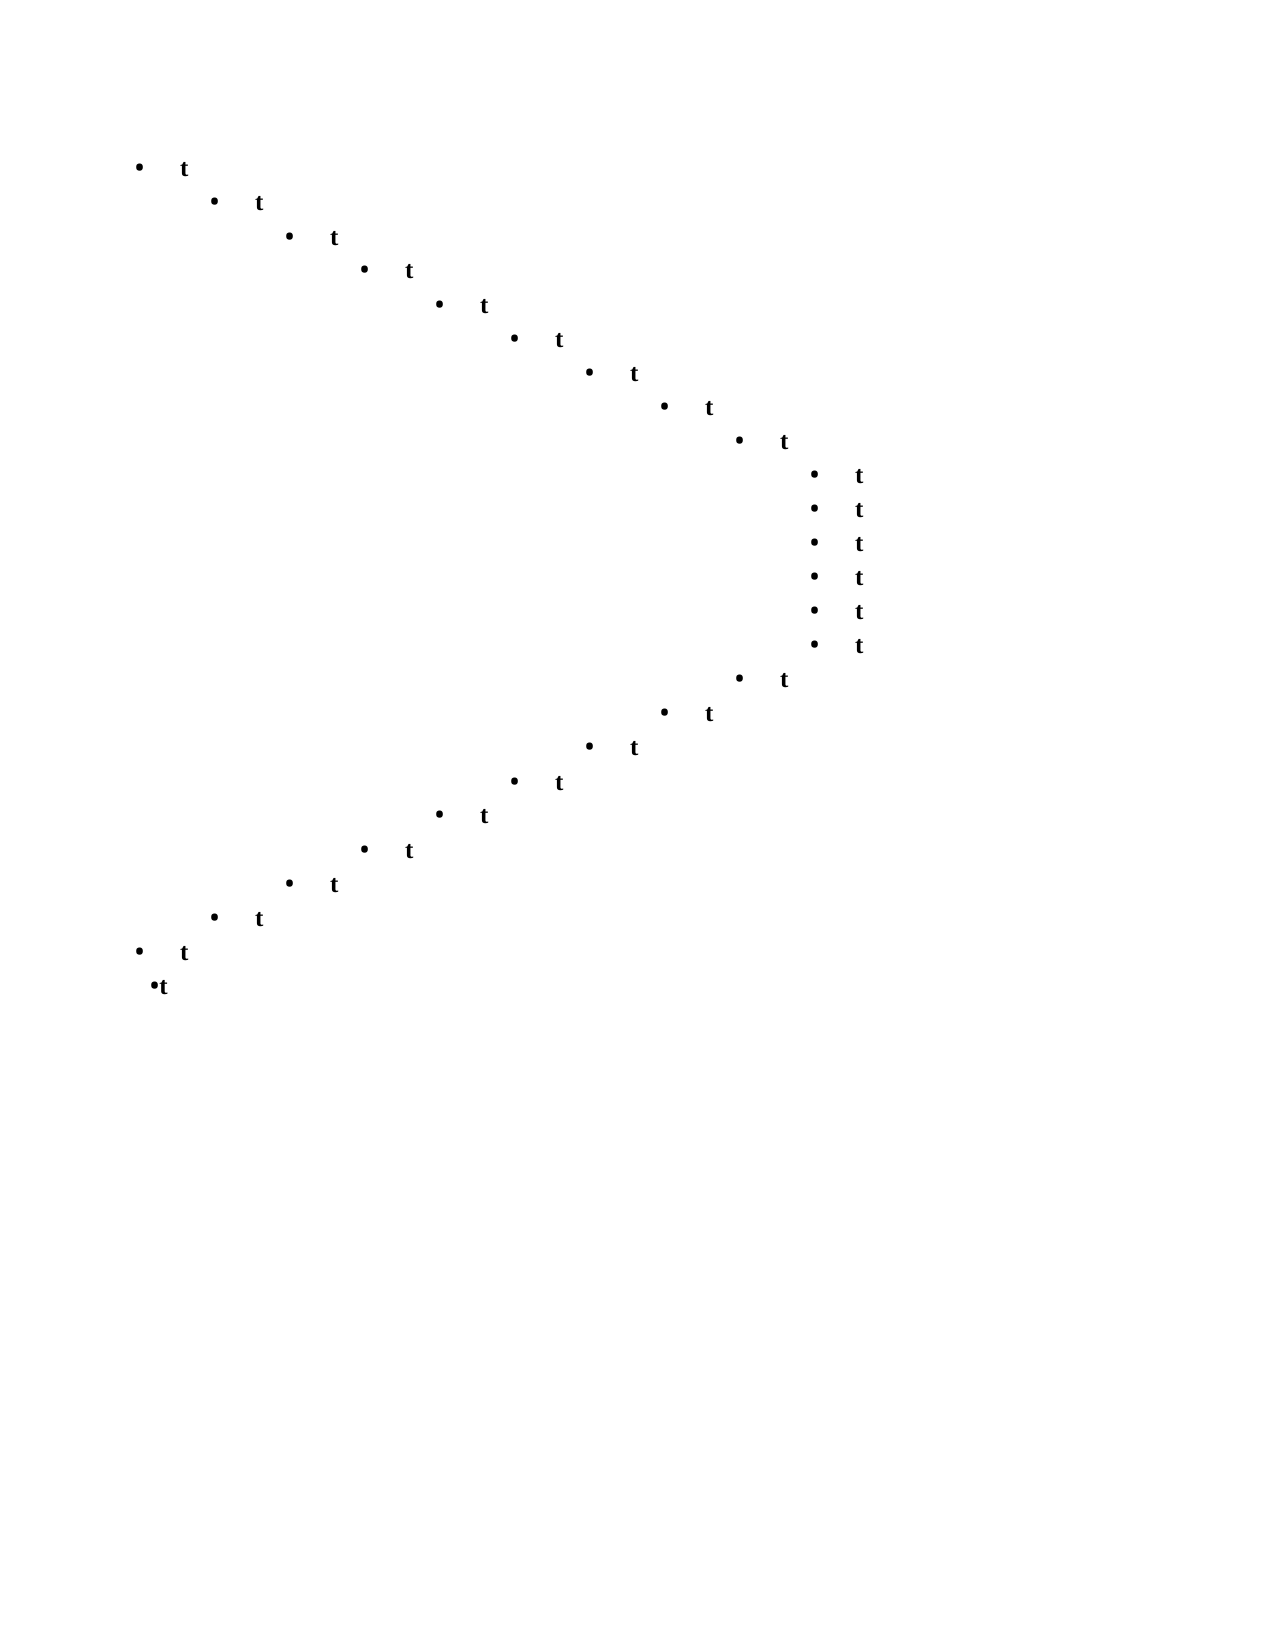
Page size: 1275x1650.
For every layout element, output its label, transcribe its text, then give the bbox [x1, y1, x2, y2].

list t [210, 899, 1125, 933]
list t [135, 933, 1125, 967]
list t [585, 354, 1125, 388]
list t [510, 320, 1125, 354]
list t [285, 865, 1125, 899]
list t [810, 593, 1125, 627]
list t [810, 491, 1125, 525]
list t [810, 627, 1125, 661]
list t [135, 150, 1125, 184]
list t [210, 184, 1125, 218]
list t [435, 286, 1125, 320]
list t [585, 729, 1125, 763]
list t [810, 559, 1125, 593]
list t [660, 695, 1125, 729]
list t [810, 457, 1125, 491]
list t [735, 661, 1125, 695]
list t [285, 218, 1125, 252]
list t [435, 797, 1125, 831]
list t [660, 388, 1125, 422]
list t [510, 763, 1125, 797]
list t [735, 422, 1125, 457]
list t [360, 252, 1125, 286]
list t [810, 525, 1125, 559]
list t [360, 831, 1125, 865]
list t [150, 967, 1125, 1002]
